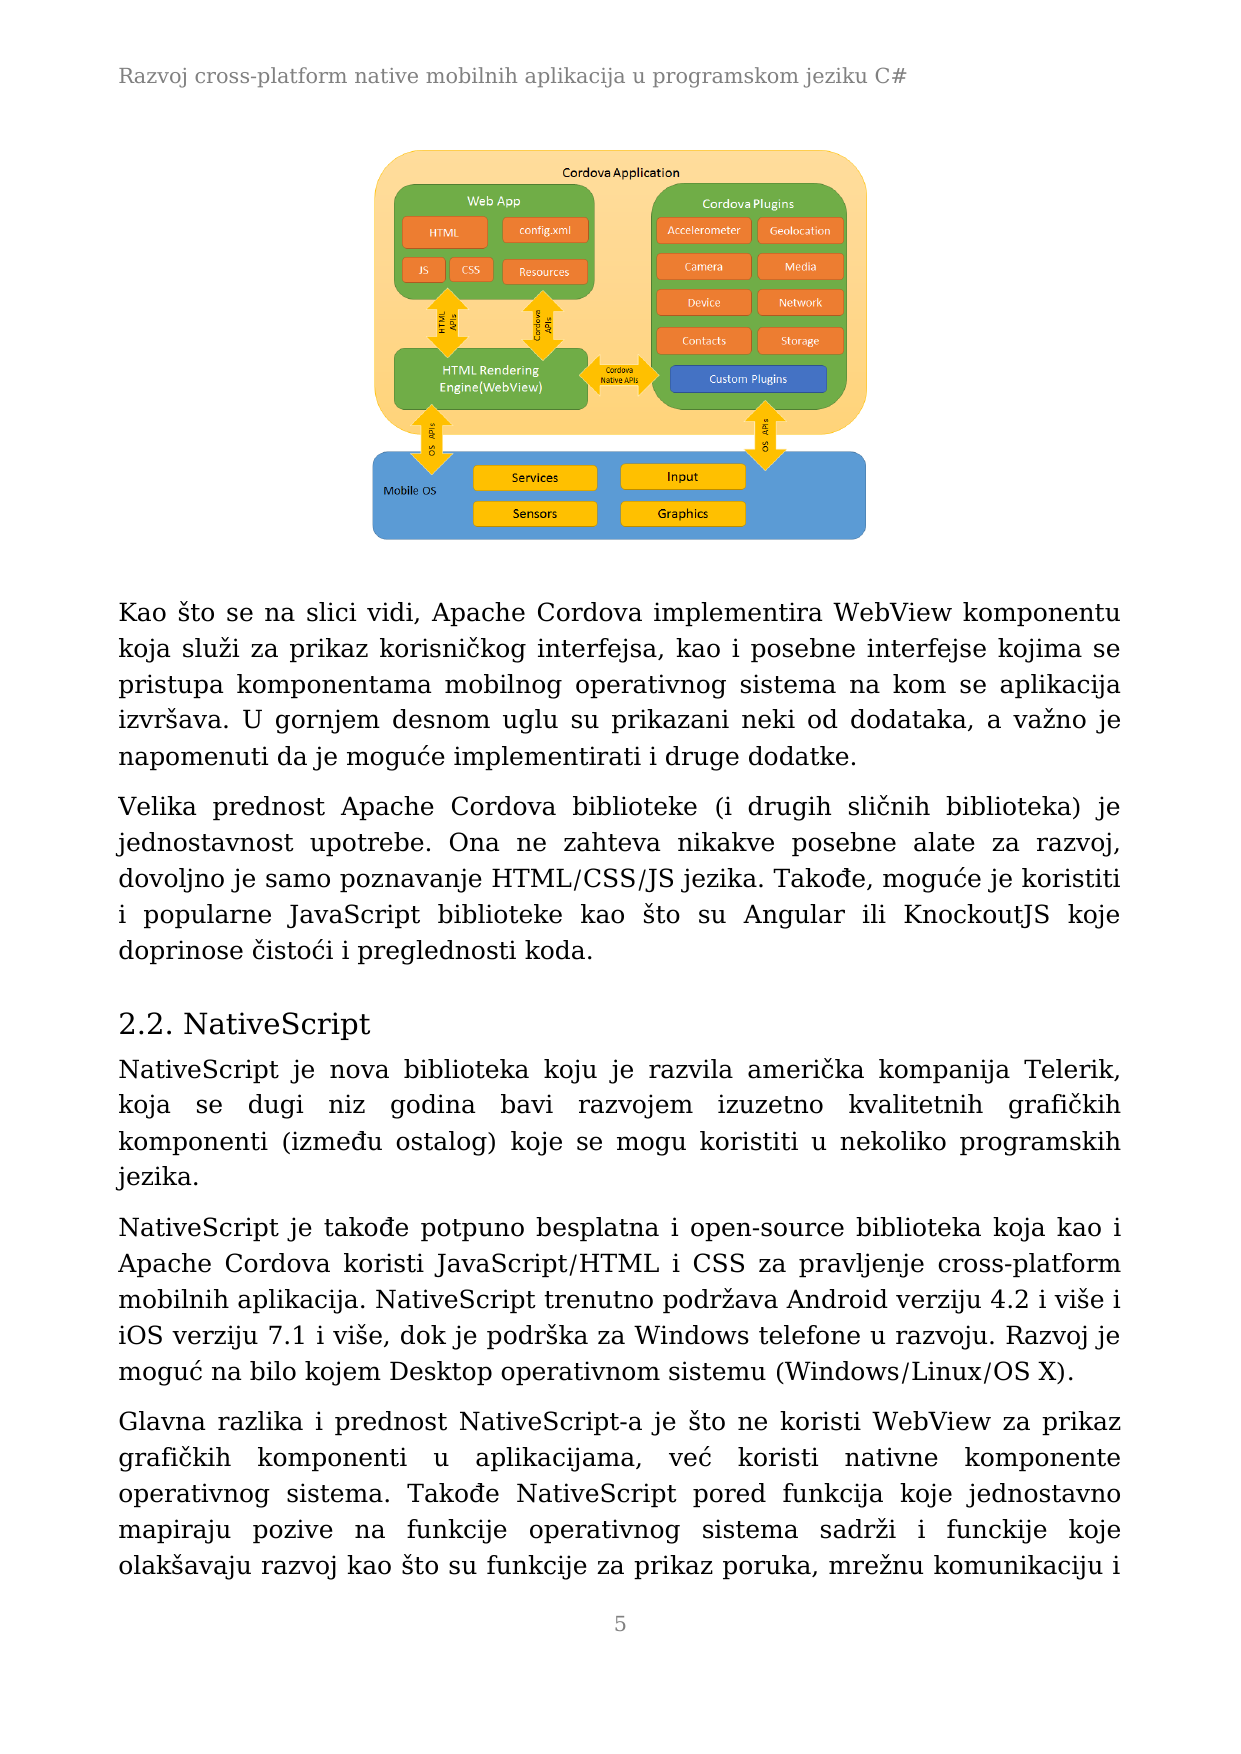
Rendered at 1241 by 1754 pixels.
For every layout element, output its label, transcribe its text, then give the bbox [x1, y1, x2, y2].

text Kao što se na slici vidi, Apache Cordova implementira WebView komponentu koja služi za prikaz korisničkog interfejsa, kao i posebne interfejse kojima se pristupa komponentama mobilnog operativnog sistema na kom se aplikacija izvršava. U gornjem desnom uglu su prikazani neki od dodataka, a važno je napomenuti da je moguće implementirati i druge dodatke. [118, 596, 1122, 770]
subtitle 2.2. NativeScript [118, 1006, 1122, 1041]
text NativeScript je nova biblioteka koju je razvila američka kompanija Telerik, koja se dugi niz godina bavi razvojem izuzetno kvalitetnih grafičkih komponenti (između ostalog) koje se mogu koristiti u nekoliko programskih jezika. [118, 1053, 1122, 1191]
text Glavna razlika i prednost NativeScript-a je što ne koristi WebView za prikaz grafičkih komponenti u aplikacijama, već koristi nativne komponente operativnog sistema. Takođe NativeScript pored funkcija koje jednostavno mapiraju pozive na funkcije operativnog sistema sadrži i funckije koje olakšavaju razvoj kao što su funkcije za prikaz poruka, mrežnu komunikaciju i [118, 1406, 1122, 1579]
picture [372, 148, 868, 540]
text NativeScript je takođe potpuno besplatna i open-source biblioteka koja kao i Apache Cordova koristi JavaScript/HTML i CSS za pravljenje cross-platform mobilnih aplikacija. NativeScript trenutno podržava Android verziju 4.2 i više i iOS verziju 7.1 i više, dok je podrška za Windows telefone u razvoju. Razvoj je moguć na bilo kojem Desktop operativnom sistemu (Windows/Linux/OS X). [118, 1212, 1122, 1385]
text Velika prednost Apache Cordova biblioteke (i drugih sličnih biblioteka) je jednostavnost upotrebe. Ona ne zahteva nikakve posebne alate za razvoj, dovoljno je samo poznavanje HTML/CSS/JS jezika. Takođe, moguće je koristiti i popularne JavaScript biblioteke kao što su Angular ili KnockoutJS koje doprinose čistoći i preglednosti koda. [118, 791, 1122, 964]
